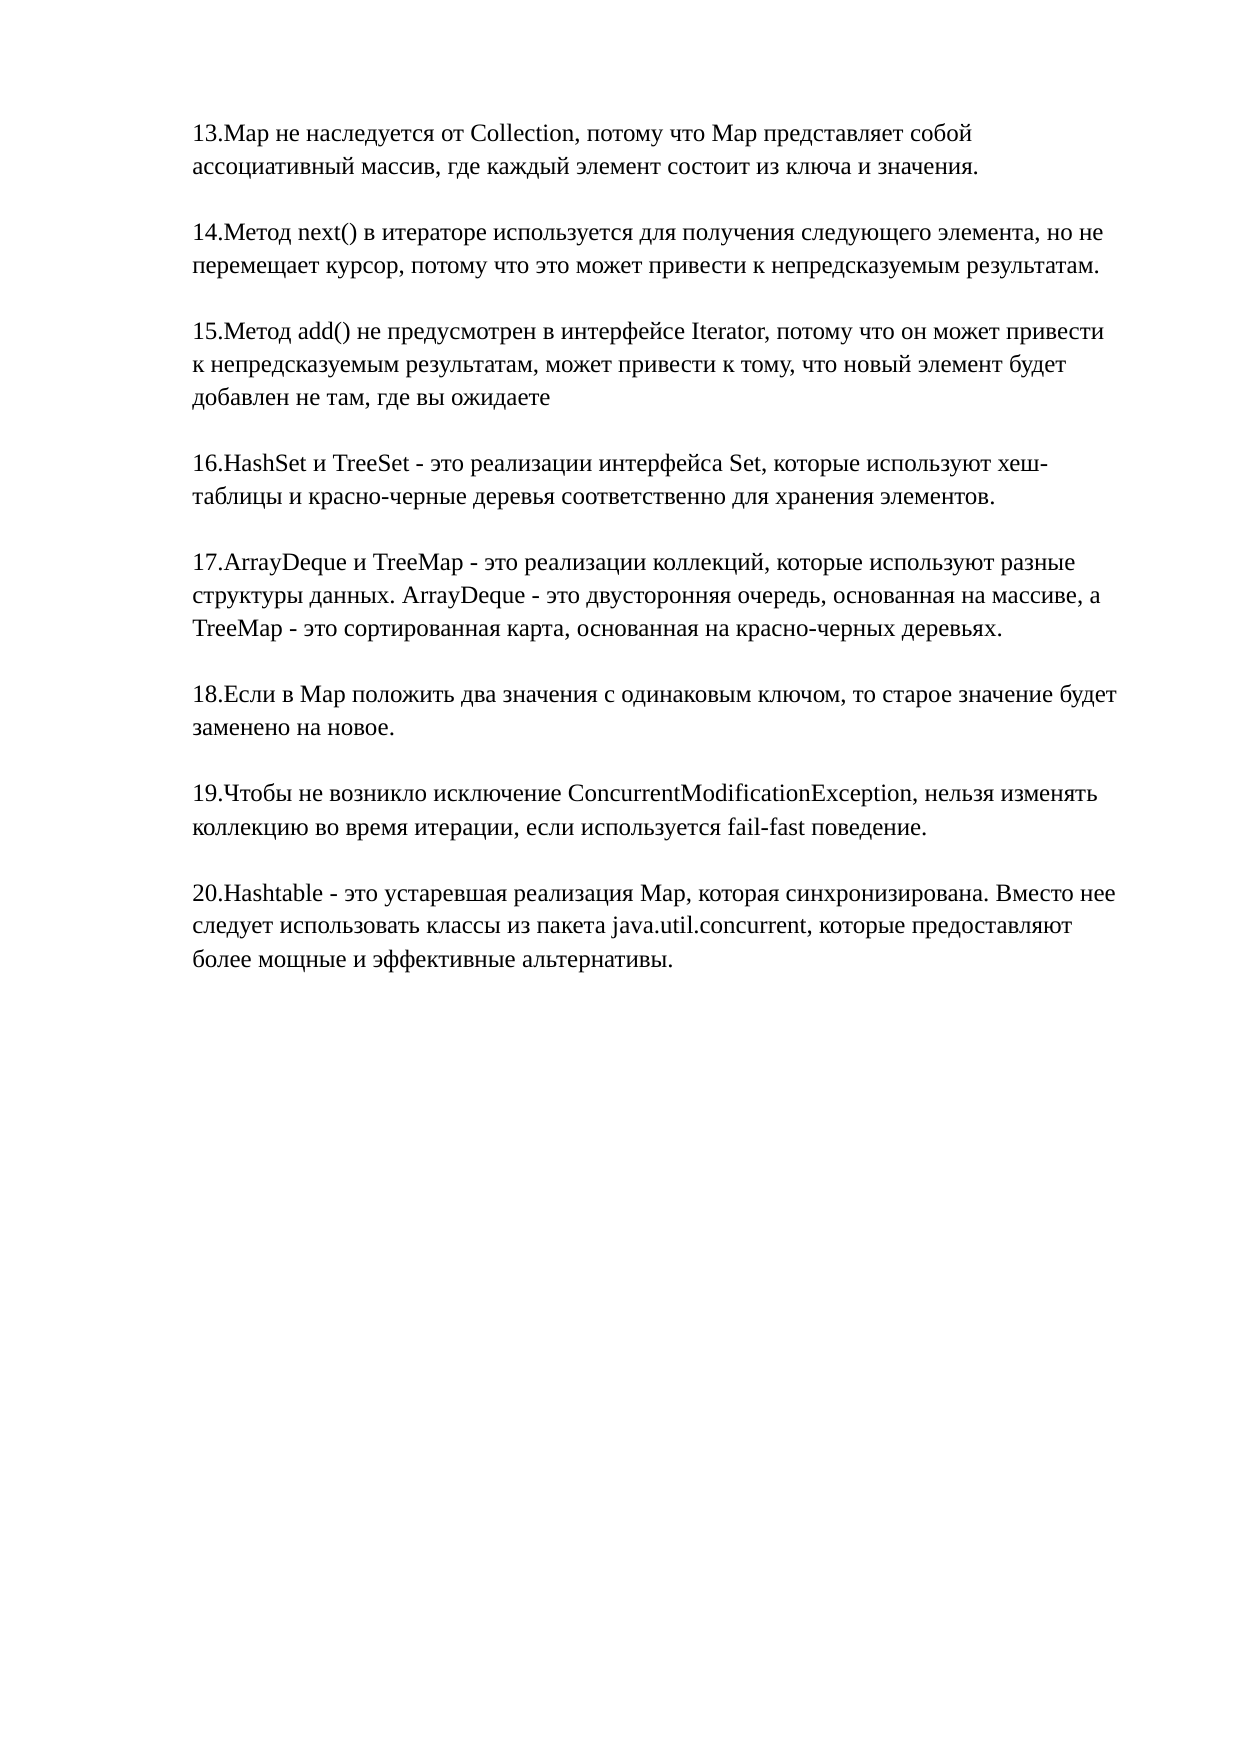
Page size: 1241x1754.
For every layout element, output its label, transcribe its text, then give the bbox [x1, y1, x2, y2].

list Если в Map положить два значения с одинаковым ключом, то старое значение будет заменено на новое. [118, 679, 1122, 741]
list Метод next() в итераторе используется для получения следующего элемента, но не перемещает курсор, потому что это может привести к непредсказуемым результатам. [118, 217, 1122, 279]
list Чтобы не возникло исключение ConcurrentModificationException, нельзя изменять коллекцию во время итерации, если используется fail-fast поведение. [118, 778, 1122, 840]
list Метод add() не предусмотрен в интерфейсе Iterator, потому что он может привести к непредсказуемым результатам, может привести к тому, что новый элемент будет добавлен не там, где вы ожидаете [118, 316, 1122, 411]
list HashSet и TreeSet - это реализации интерфейса Set, которые используют хеш-таблицы и красно-черные деревья соответственно для хранения элементов. [118, 448, 1122, 510]
list Map не наследуется от Collection, потому что Map представляет собой ассоциативный массив, где каждый элемент состоит из ключа и значения. [118, 118, 1122, 180]
list ArrayDeque и TreeMap - это реализации коллекций, которые используют разные структуры данных. ArrayDeque - это двусторонняя очередь, основанная на массиве, а TreeMap - это сортированная карта, основанная на красно-черных деревьях. [118, 547, 1122, 642]
list Hashtable - это устаревшая реализация Map, которая синхронизирована. Вместо нее следует использовать классы из пакета java.util.concurrent, которые предоставляют более мощные и эффективные альтернативы. [118, 878, 1122, 972]
